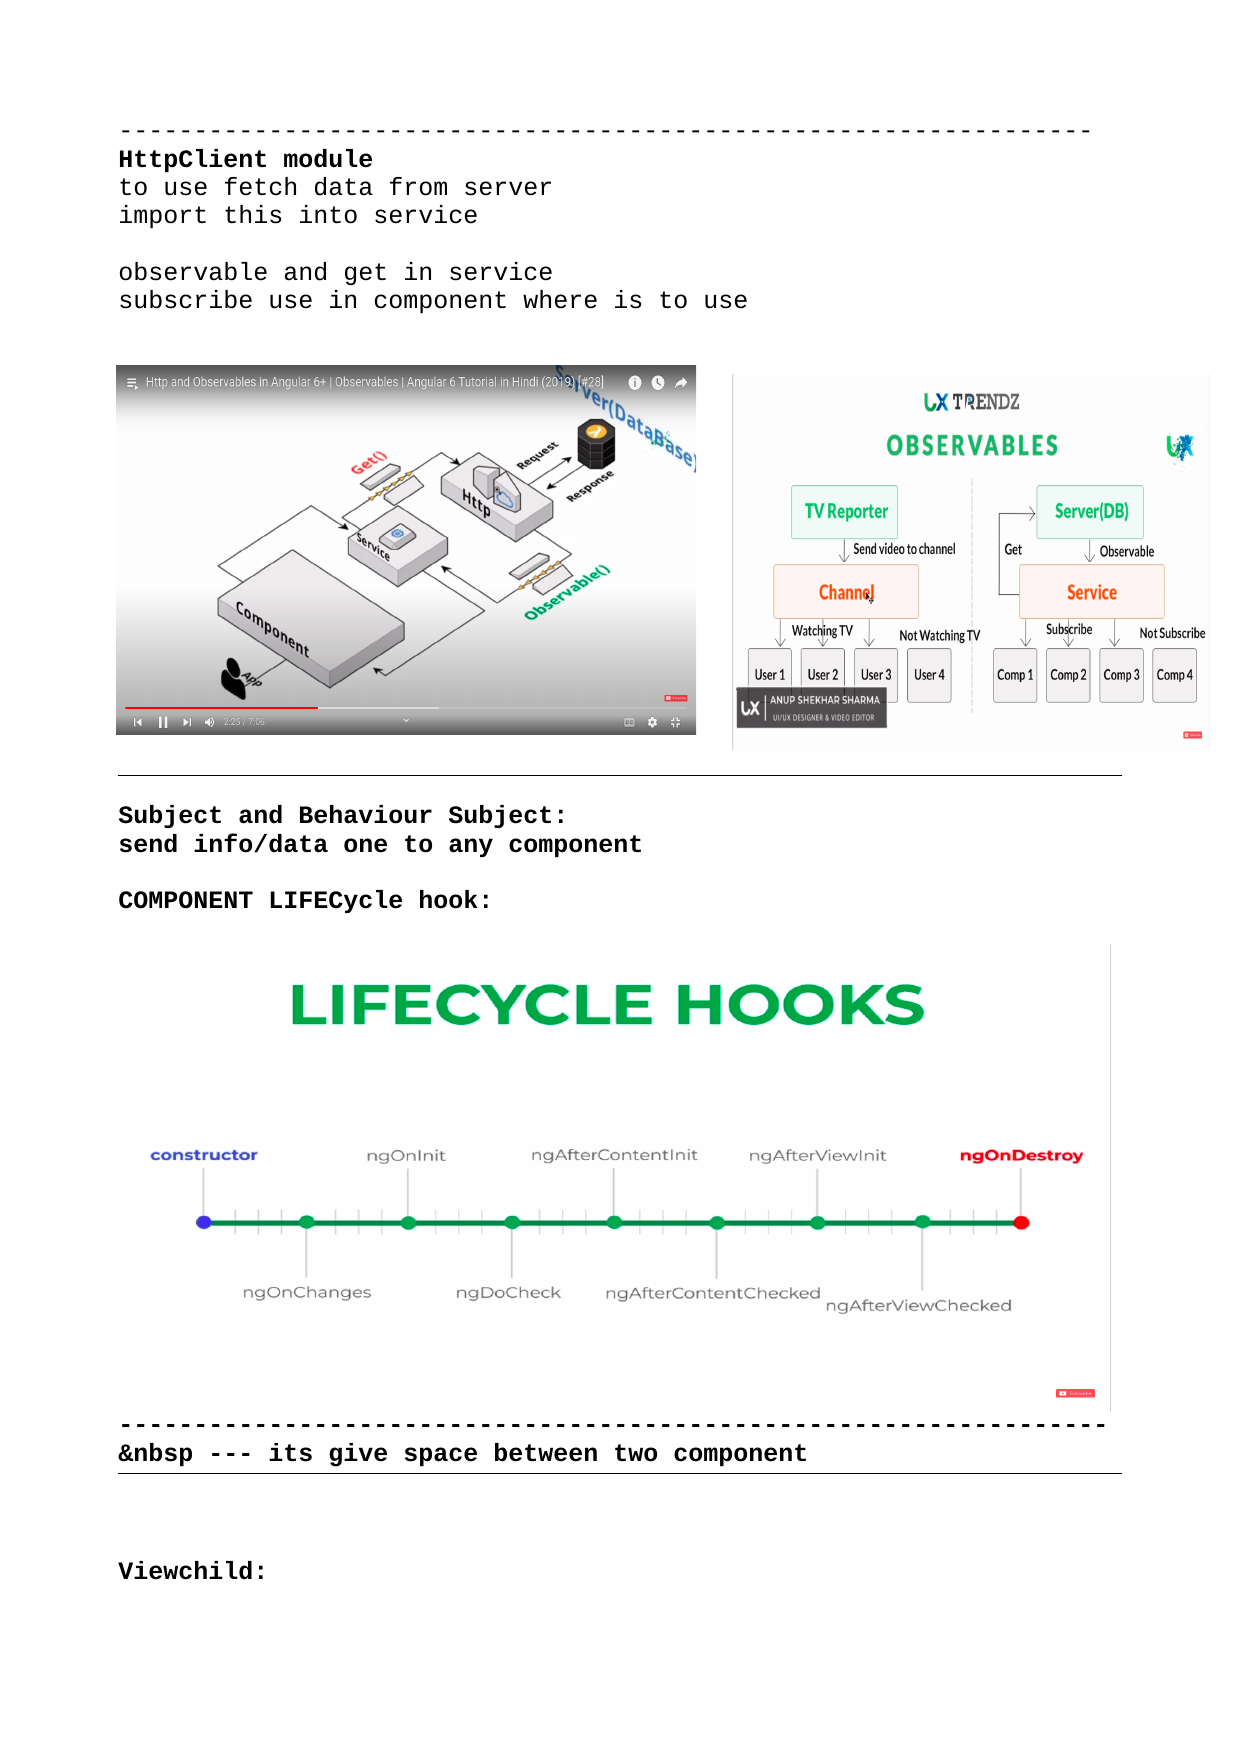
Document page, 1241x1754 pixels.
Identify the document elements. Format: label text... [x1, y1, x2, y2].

text import this into service [118, 203, 1122, 231]
text ------------------------------------------------------------------ [118, 945, 1122, 1440]
picture [129, 944, 1111, 1412]
text observable and get in service [118, 260, 1122, 288]
picture [732, 374, 1210, 750]
text Subject and Behaviour Subject: [118, 803, 1122, 831]
text to use fetch data from server [118, 175, 1122, 203]
text HttpClient module [118, 146, 1122, 175]
text COMPONENT LIFECycle hook: [118, 888, 1122, 916]
text send info/data one to any component [118, 831, 1122, 860]
text subscribe use in component where is to use [118, 288, 1122, 316]
text &nbsp --- its give space between two component [118, 1440, 1122, 1473]
picture [116, 365, 697, 735]
text ----------------------------------------------------------------- [118, 118, 1122, 146]
text Viewchild: [118, 1558, 1122, 1587]
